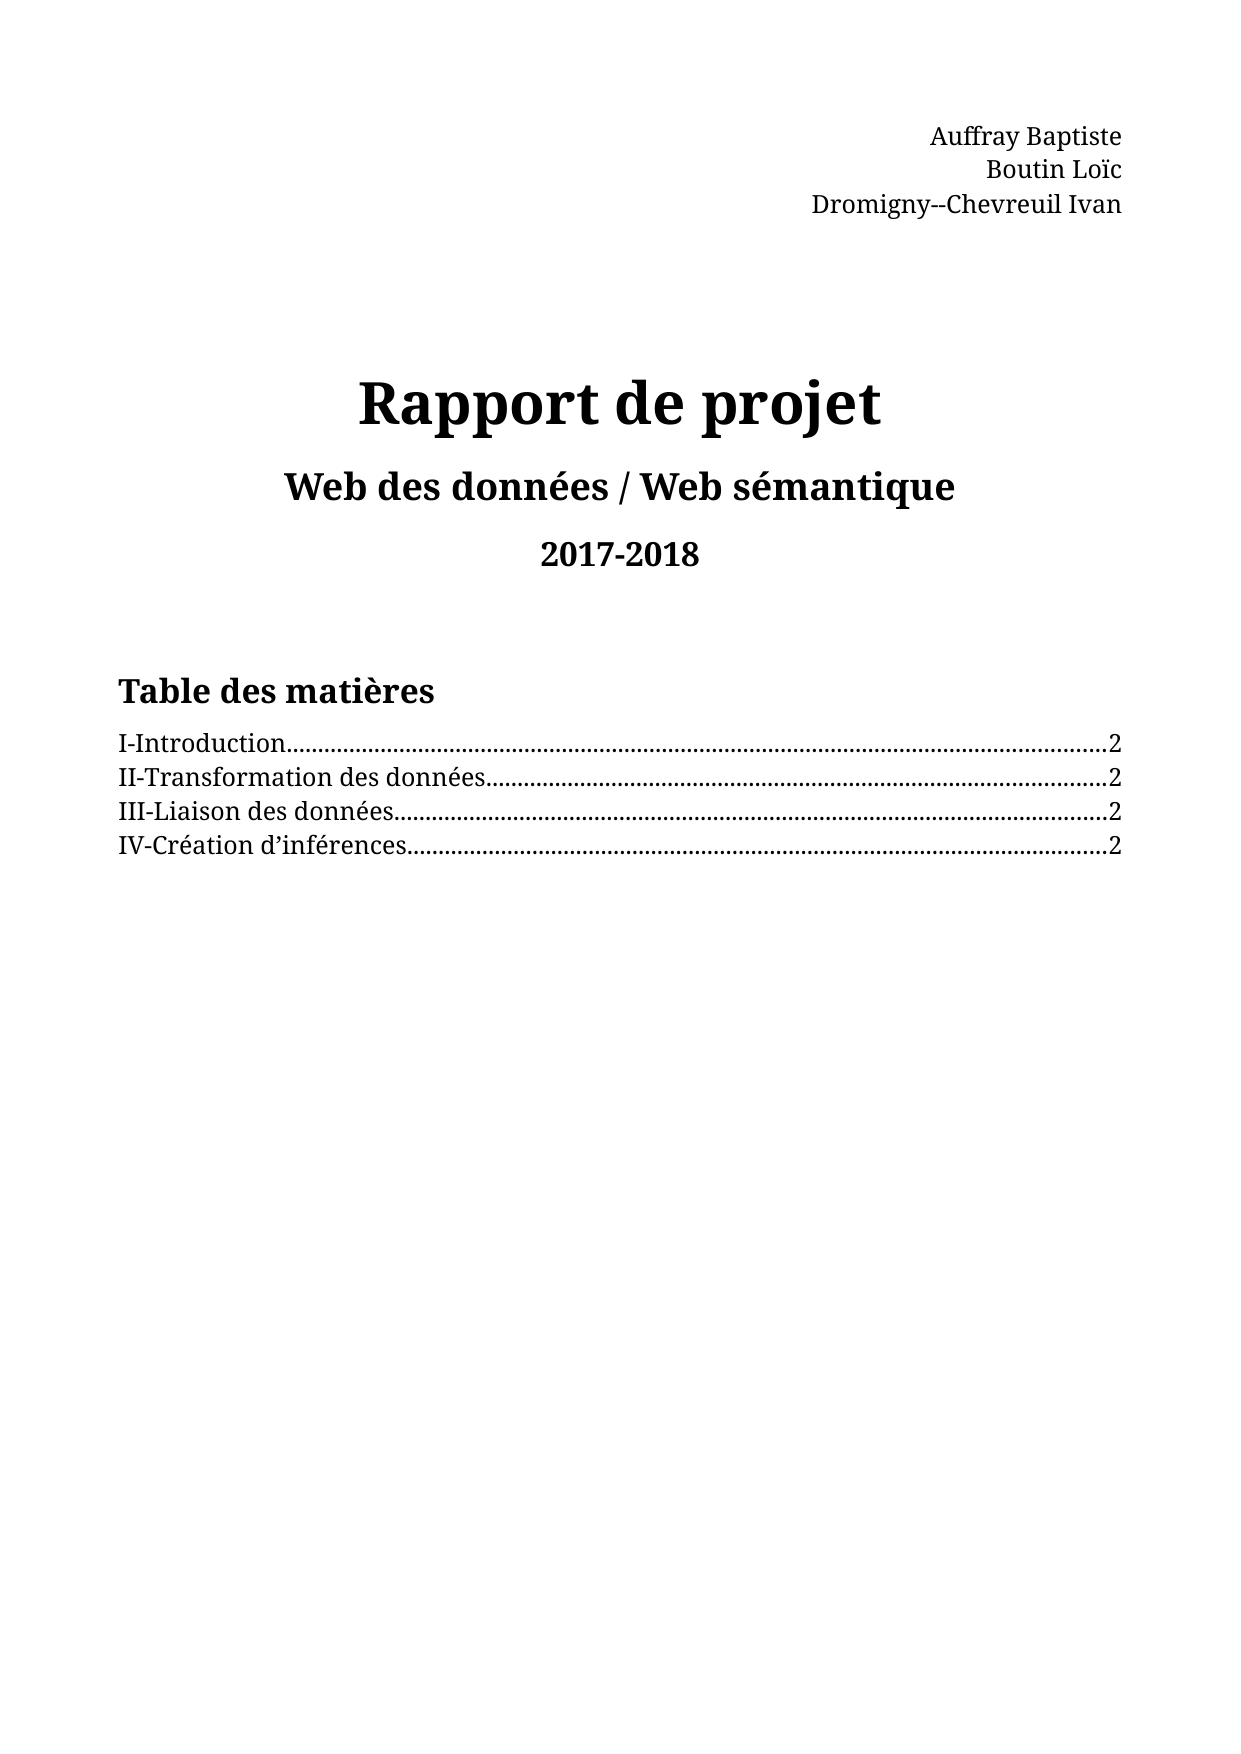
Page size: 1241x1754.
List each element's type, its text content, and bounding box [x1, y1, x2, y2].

text Auffray Baptiste [118, 118, 1122, 152]
subtitle Web des données / Web sémantique [118, 461, 1122, 512]
text IV-Création d’inférences 2 [118, 828, 1122, 862]
subtitle Table des matières [118, 668, 1122, 713]
text Boutin Loïc [118, 152, 1122, 186]
text Dromigny--Chevreuil Ivan [118, 186, 1122, 220]
text I-Introduction 2 [118, 726, 1122, 760]
text III-Liaison des données 2 [118, 794, 1122, 828]
subtitle 2017-2018 [118, 530, 1122, 576]
title Rapport de projet [118, 362, 1122, 442]
text II-Transformation des données 2 [118, 760, 1122, 794]
